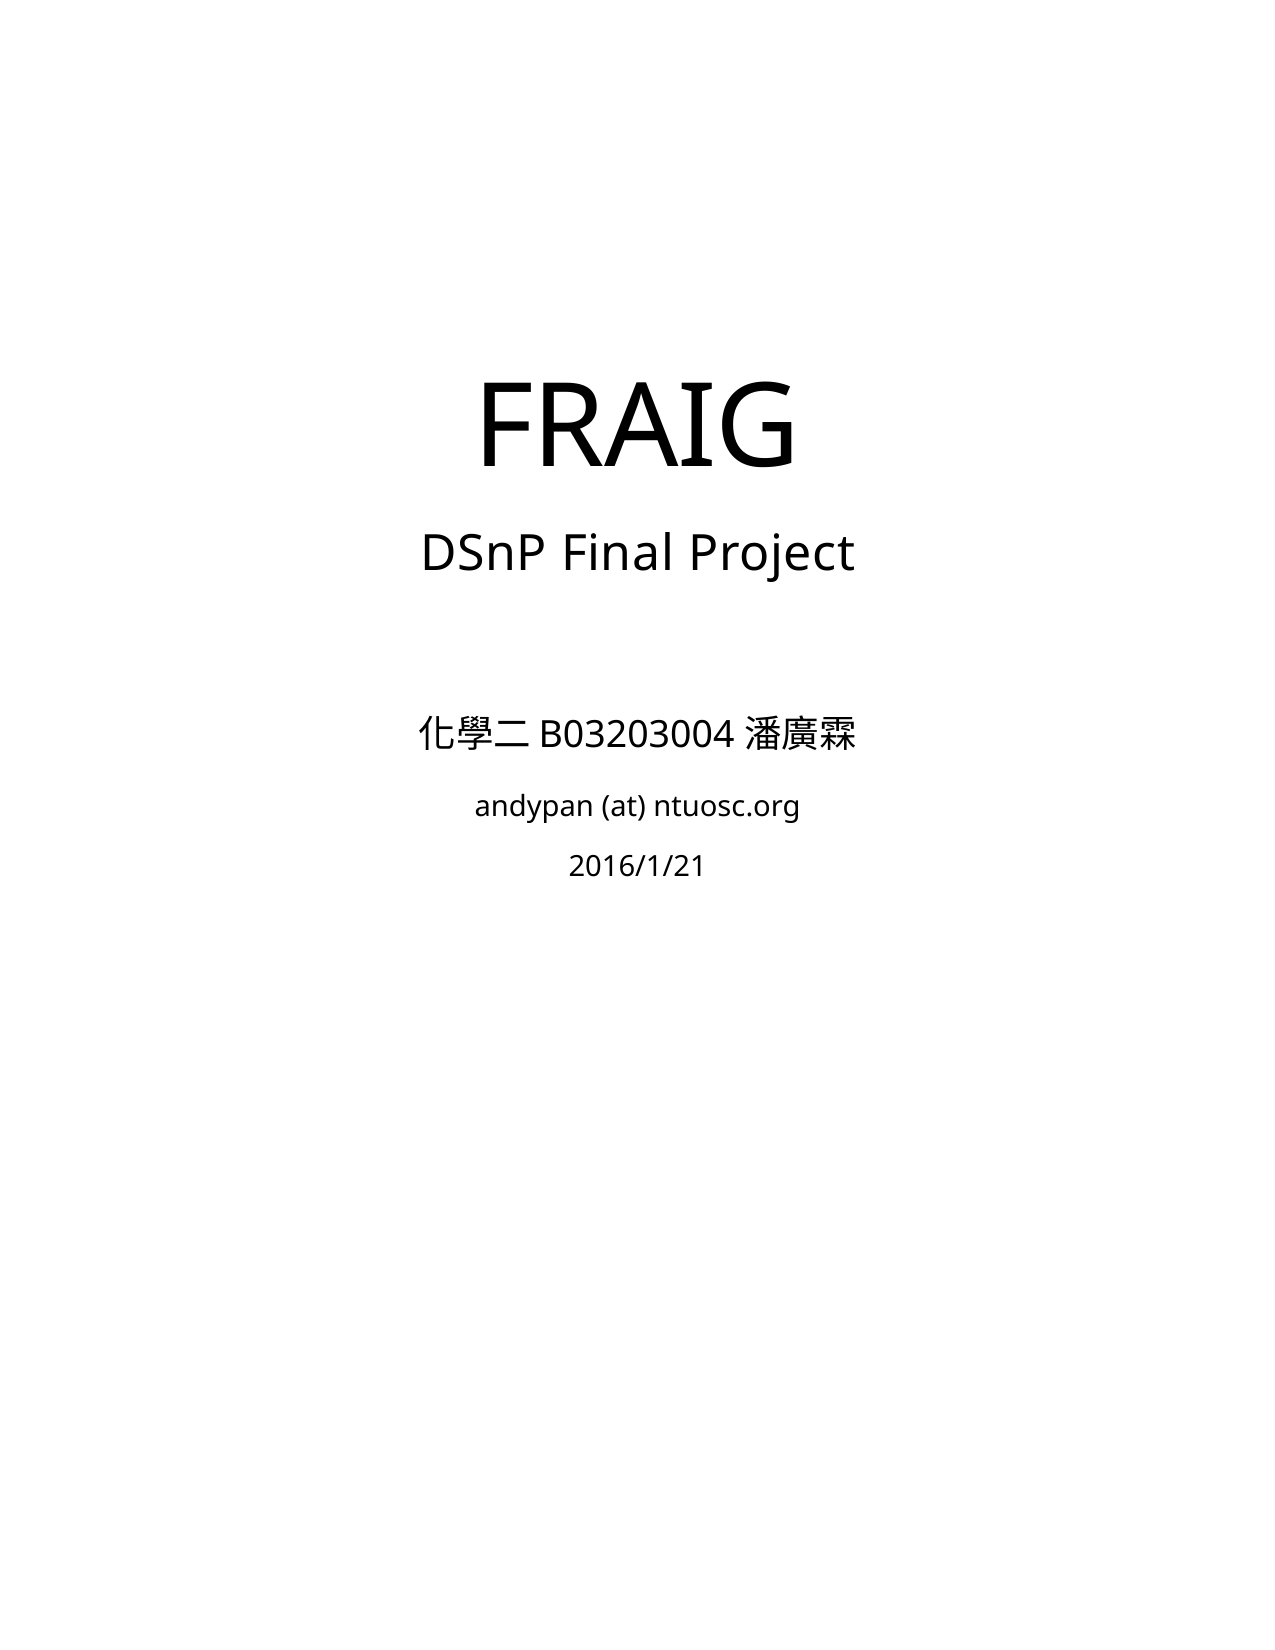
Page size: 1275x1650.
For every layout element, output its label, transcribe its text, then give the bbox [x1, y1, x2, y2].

text andypan (at) ntuosc.org [118, 785, 1157, 825]
text 2016/1/21 [118, 845, 1157, 884]
title FRAIG [118, 342, 1157, 501]
text 化學二B03203004 潘廣霖 [118, 704, 1157, 758]
text DSnP Final Project [118, 517, 1157, 585]
